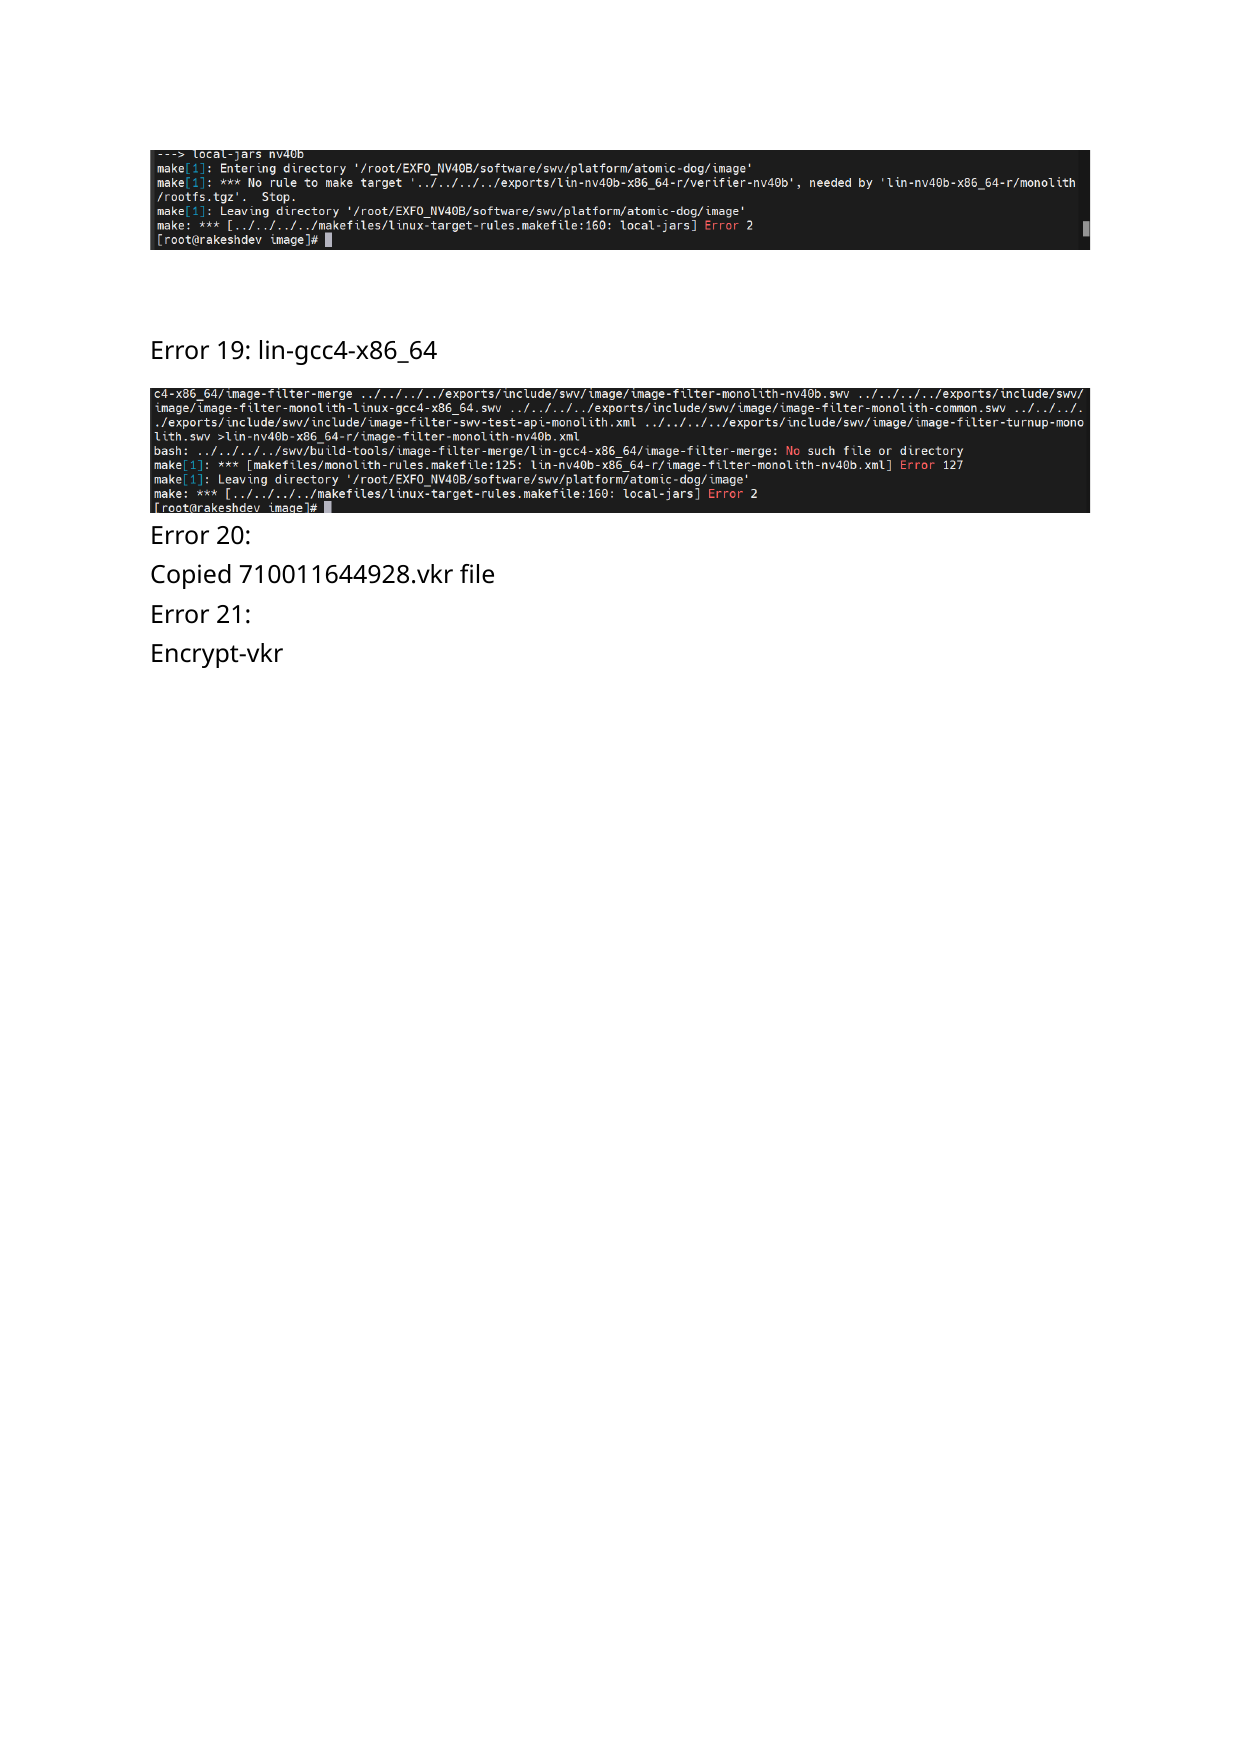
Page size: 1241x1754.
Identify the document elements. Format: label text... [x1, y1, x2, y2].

text Error 19: lin-gcc4-x86_64 [150, 250, 1090, 367]
text Error 20: Copied 710011644928.vkr file Error 21: Encrypt-vkr [150, 513, 1090, 669]
